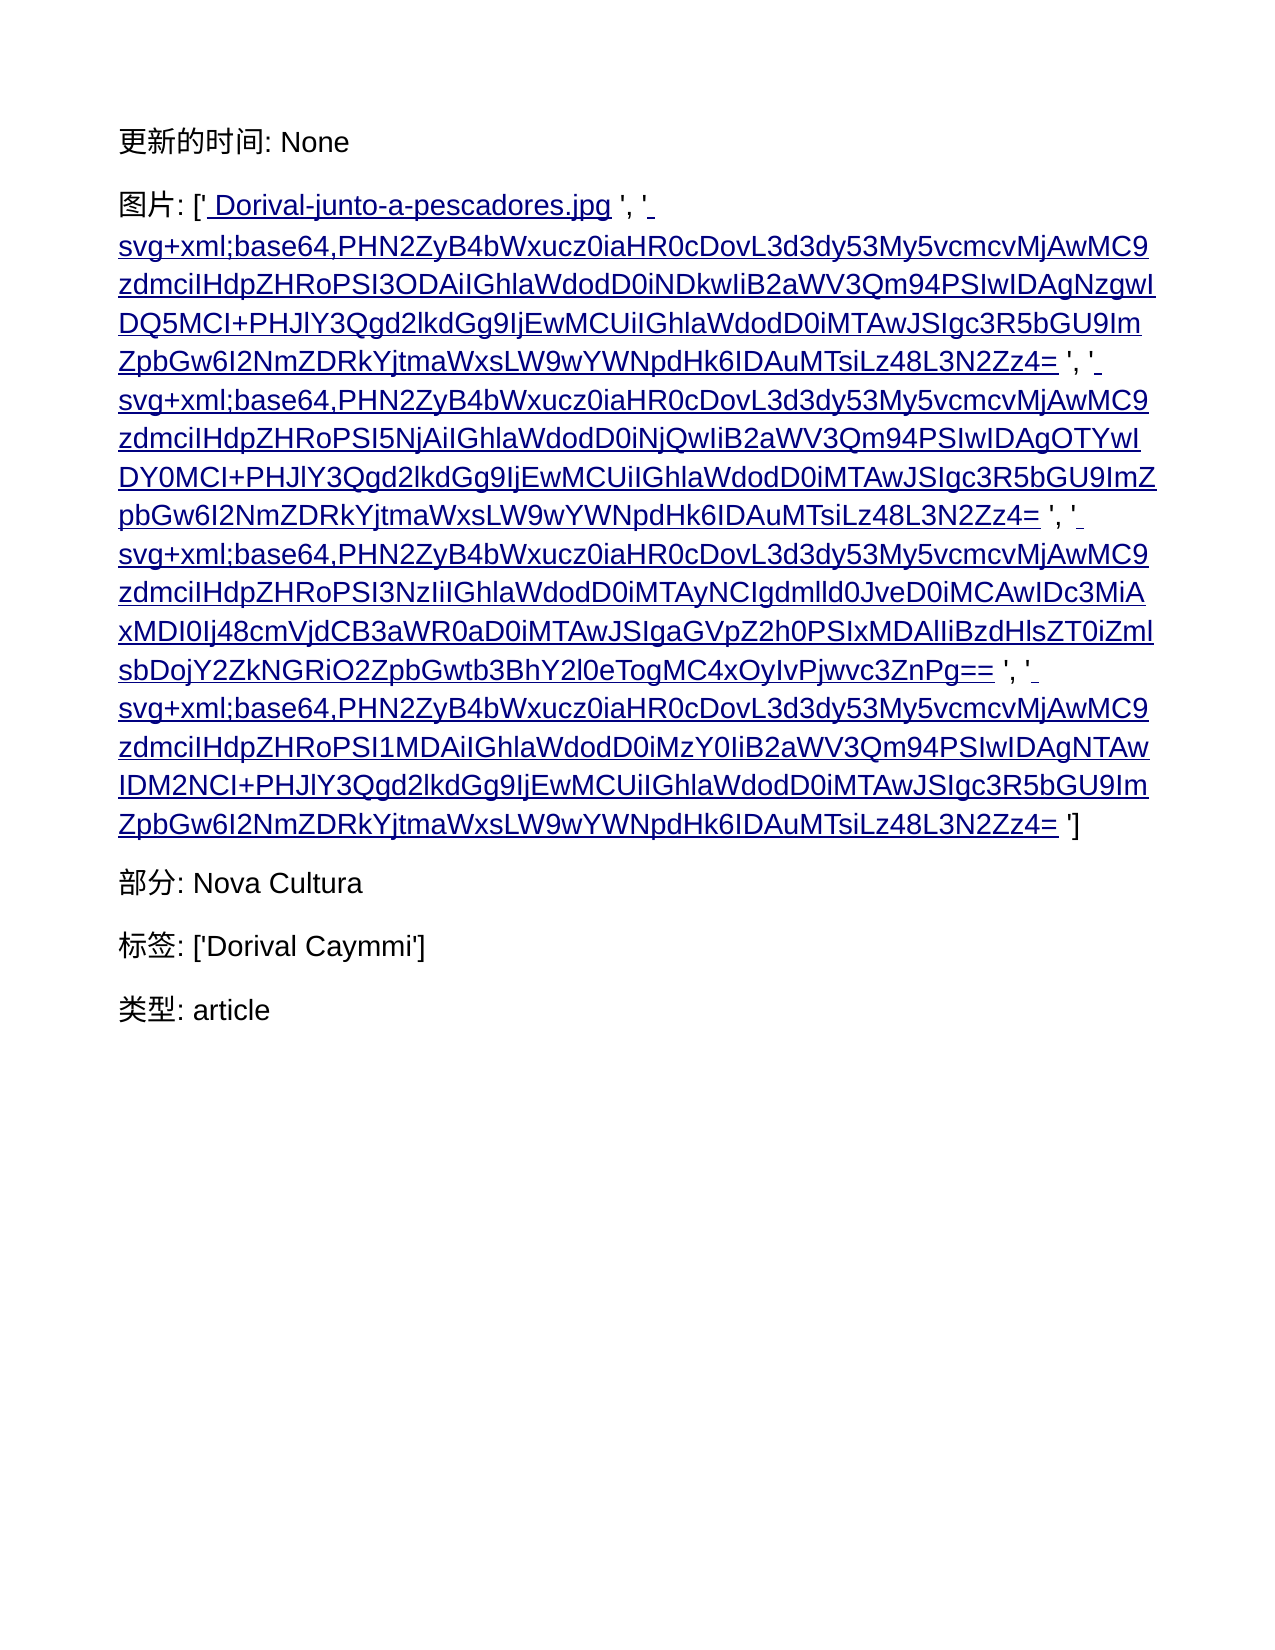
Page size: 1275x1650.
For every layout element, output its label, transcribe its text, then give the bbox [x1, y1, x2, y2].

text 标签: ['Dorival Caymmi'] [118, 923, 1157, 965]
text pbGw6I2NmZDRkYjtmaWxsLW9wYWNpdHk6IDAuMTsiLz48L3N2Zz4= ', ' svg+xml;base64,PHN2ZyB4bWxucz0iaHR0cDovL3d3dy53My5vcmcvMjAwMC9zdmciIHdpZHRoPSI3NzIiIGhlaWdodD0iMTAyNCIgdmlld0JveD0iMCAwIDc3MiAxMDI0Ij48cmVjdCB3aWR0aD0iMTAwJSIgaGVpZ2h0PSIxMDAlIiBzdHlsZT0iZmlsbDojY2ZkNGRiO2ZpbGwtb3BhY2l0eTogMC4xOyIvPjwvc3ZnPg== ', ' svg+xml;base64,PHN2ZyB4bWxucz0iaHR0cDovL3d3dy53My5vcmcvMjAwMC9zdmciIHdpZHRoPSI1MDAiIGhlaWdodD0iMzY0IiB2aWV3Qm94PSIwIDAgNTAwIDM2NCI+PHJlY3Qgd2lkdGg9IjEwMCUiIGhlaWdodD0iMTAwJSIgc3R5bGU9ImZpbGw6I2NmZDRkYjtmaWxsLW9wYWNpdHk6IDAuMTsiLz48L3N2Zz4= '] [118, 491, 1157, 840]
text 部分: Nova Cultura [118, 860, 1157, 902]
text 图片: [' Dorival-junto-a-pescadores.jpg ', ' svg+xml;base64,PHN2ZyB4bWxucz0iaHR0cDovL3d3dy53My5vcmcvMjAwMC9zdmciIHdpZHRoPSI3ODAiIGhlaWdodD0iNDkwIiB2aWV3Qm94PSIwIDAgNzgwIDQ5MCI+PHJlY3Qgd2lkdGg9IjEwMCUiIGhlaWdodD0iMTAwJSIgc3R5bGU9ImZpbGw6I2NmZDRkYjtmaWxsLW9wYWNpdHk6IDAuMTsiLz48L3N2Zz4= ', ' svg+xml;base64,PHN2ZyB4bWxucz0iaHR0cDovL3d3dy53My5vcmcvMjAwMC9zdmciIHdpZHRoPSI5NjAiIGhlaWdodD0iNjQwIiB2aWV3Qm94PSIwIDAgOTYwIDY0MCI+PHJlY3Qgd2lkdGg9IjEwMCUiIGhlaWdodD0iMTAwJSIgc3R5bGU9ImZ [118, 181, 1157, 489]
text 类型: article [118, 986, 1157, 1028]
text 更新的时间: None [118, 118, 1157, 160]
